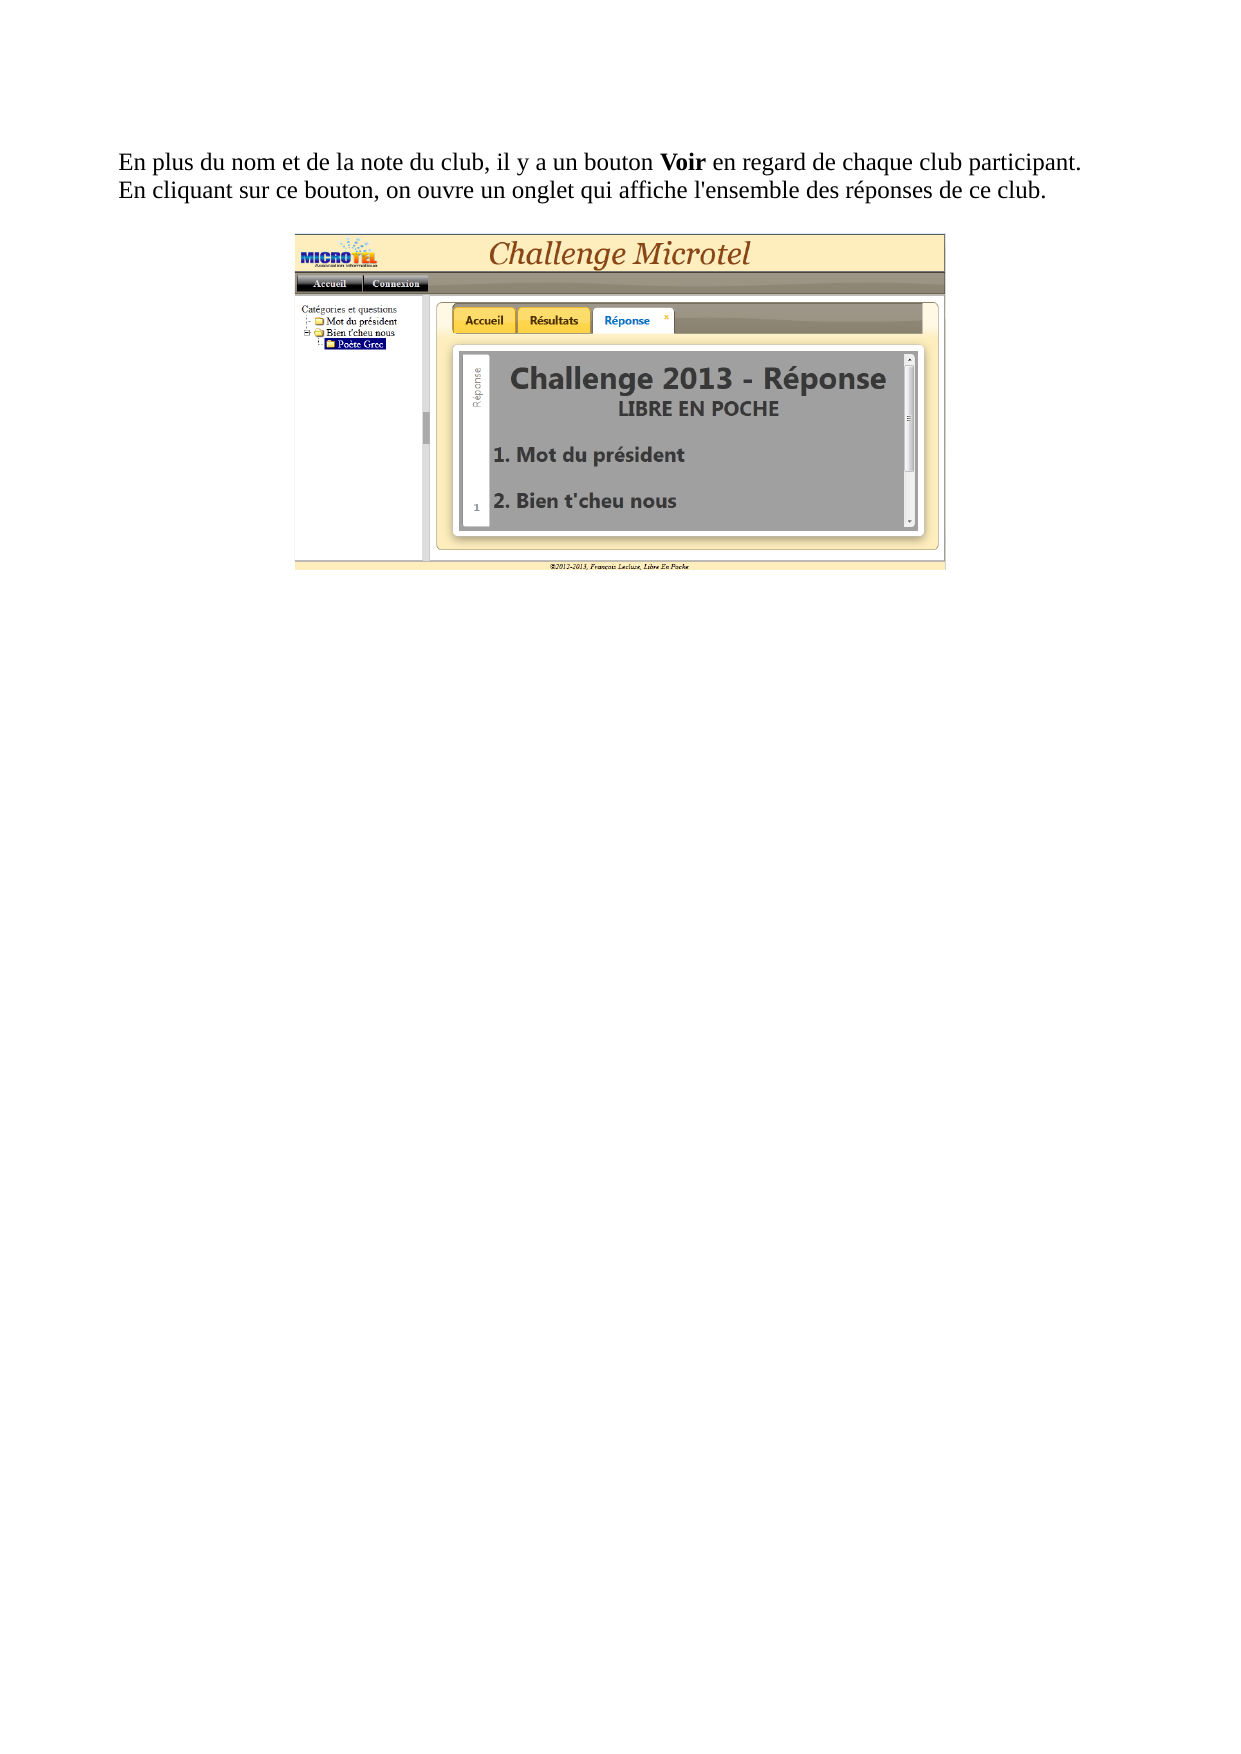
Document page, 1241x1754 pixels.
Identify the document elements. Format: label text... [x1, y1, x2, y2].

text En plus du nom et de la note du club, il y a un bouton Voir en regard de chaque club participant. [118, 147, 1122, 176]
text En cliquant sur ce bouton, on ouvre un onglet qui affiche l'ensemble des réponses de ce club. [118, 176, 1122, 204]
